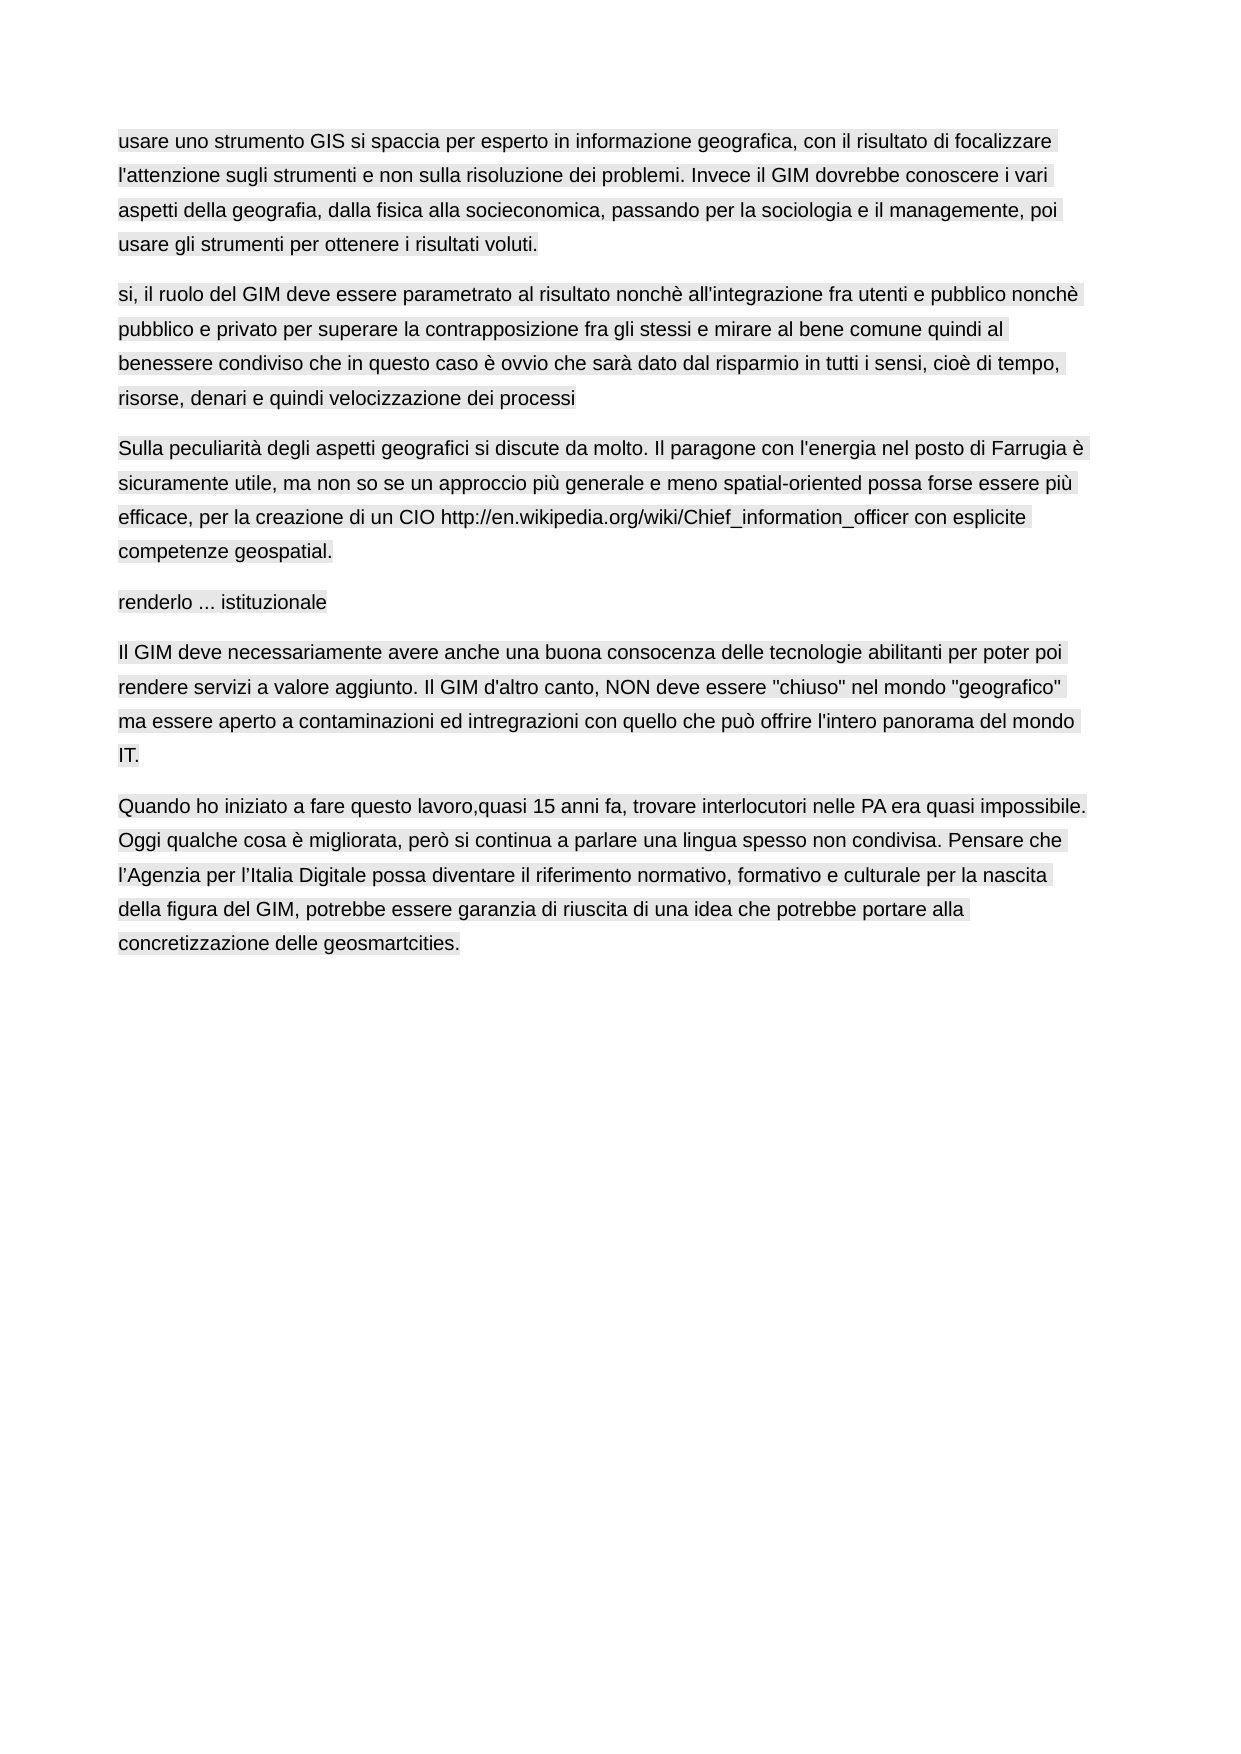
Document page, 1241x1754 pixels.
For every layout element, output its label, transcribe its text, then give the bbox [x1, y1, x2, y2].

text Sulla peculiarità degli aspetti geografici si discute da molto. Il paragone con l'energia nel posto di Farrugia è sicuramente utile, ma non so se un approccio più generale e meno spatial-oriented possa forse essere più efficace, per la creazione di un CIO http://en.wikipedia.org/wiki/Chief_information_officer con esplicite competenze geospatial. [118, 425, 1091, 563]
text Quando ho iniziato a fare questo lavoro,quasi 15 anni fa, trovare interlocutori nelle PA era quasi impossibile. Oggi qualche cosa è migliorata, però si continua a parlare una lingua spesso non condivisa. Pensare che l’Agenzia per l’Italia Digitale possa diventare il riferimento normativo, formativo e culturale per la nascita della figura del GIM, potrebbe essere garanzia di riuscita di una idea che potrebbe portare alla concretizzazione delle geosmartcities. [118, 783, 1091, 955]
text si, il ruolo del GIM deve essere parametrato al risultato nonchè all'integrazione fra utenti e pubblico nonchè pubblico e privato per superare la contrapposizione fra gli stessi e mirare al bene comune quindi al benessere condiviso che in questo caso è ovvio che sarà dato dal risparmio in tutti i sensi, cioè di tempo, risorse, denari e quindi velocizzazione dei processi [118, 272, 1091, 409]
text Il GIM deve necessariamente avere anche una buona consocenza delle tecnologie abilitanti per poter poi rendere servizi a valore aggiunto. Il GIM d'altro canto, NON deve essere "chiuso" nel mondo "geografico" ma essere aperto a contaminazioni ed intregrazioni con quello che può offrire l'intero panorama del mondo IT. [118, 629, 1091, 767]
text usare uno strumento GIS si spaccia per esperto in informazione geografica, con il risultato di focalizzare l'attenzione sugli strumenti e non sulla risoluzione dei problemi. Invece il GIM dovrebbe conoscere i vari aspetti della geografia, dalla fisica alla socieconomica, passando per la sociologia e il managemente, poi usare gli strumenti per ottenere i risultati voluti. [118, 118, 1091, 256]
text renderlo ... istituzionale [118, 579, 1091, 613]
